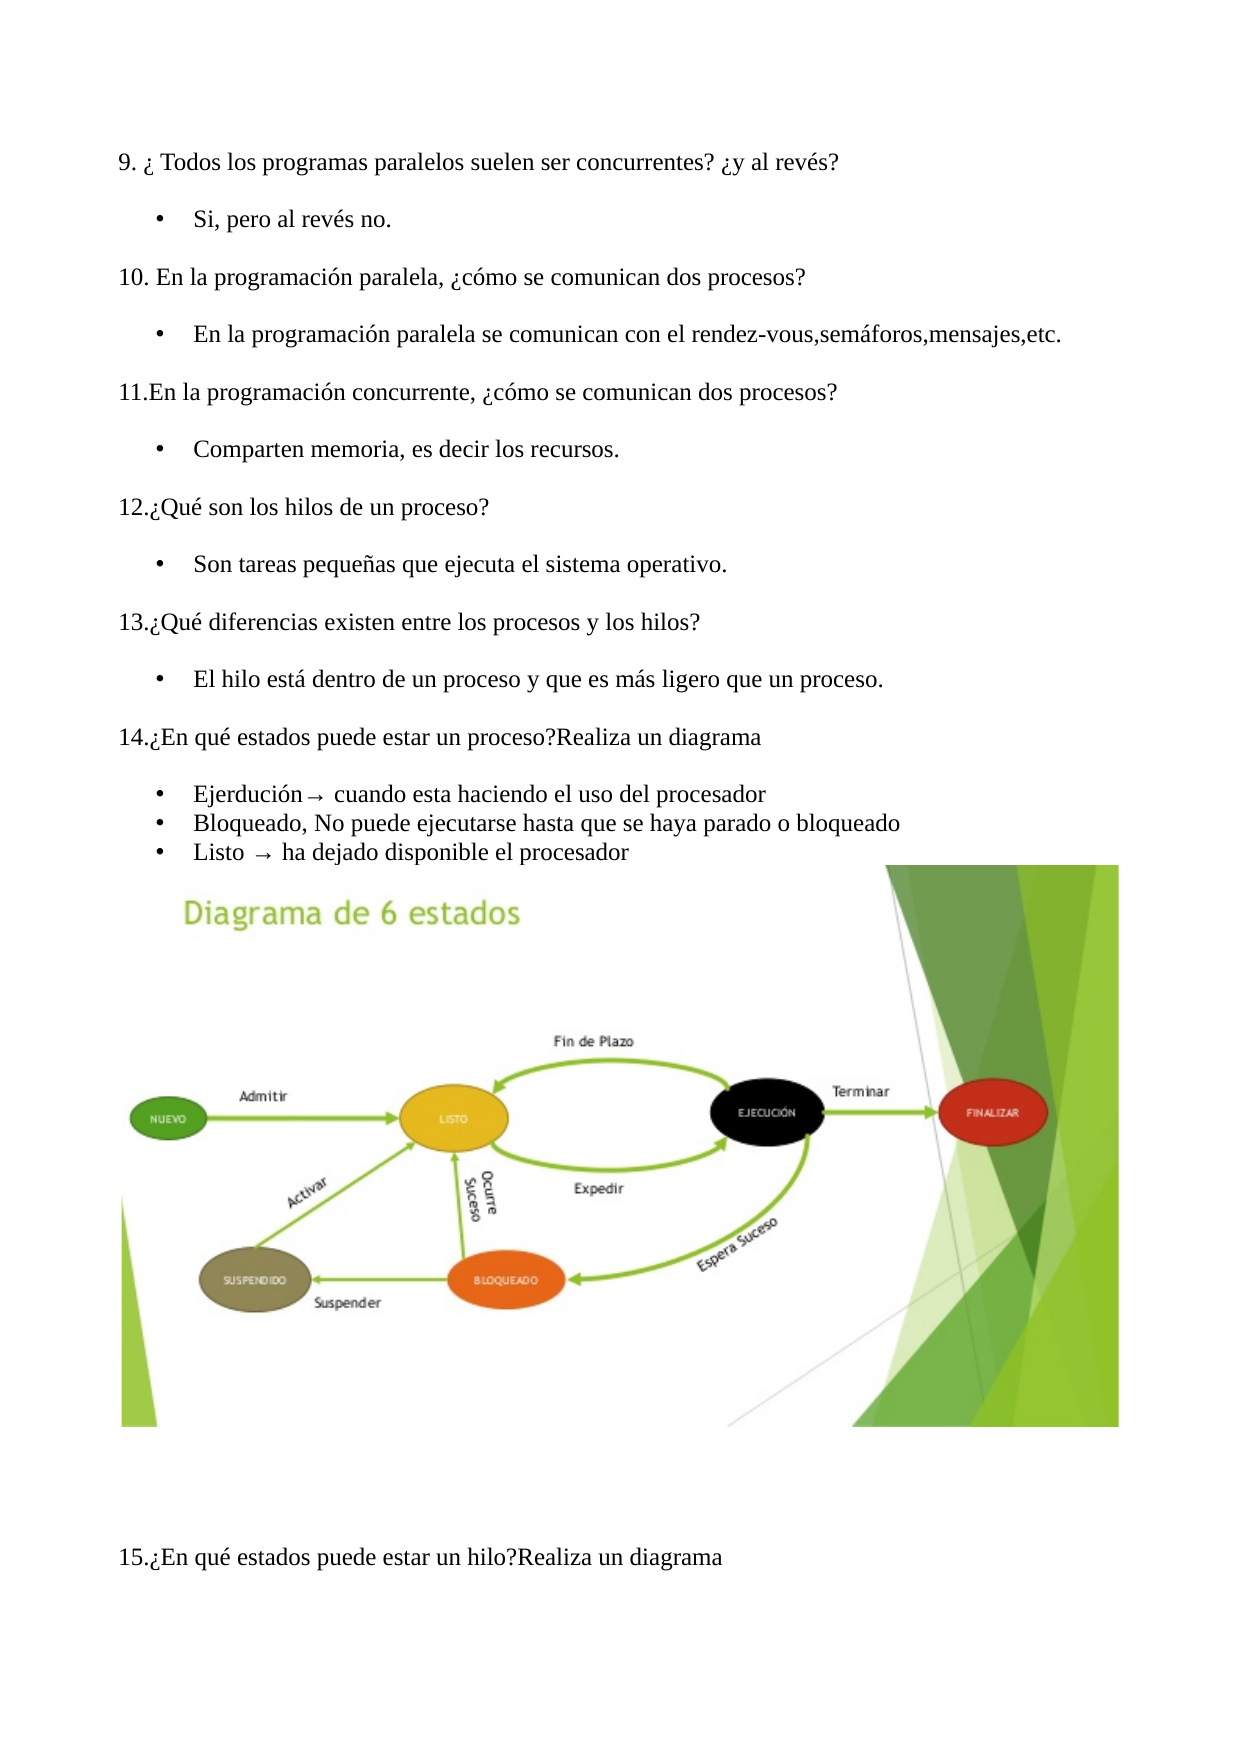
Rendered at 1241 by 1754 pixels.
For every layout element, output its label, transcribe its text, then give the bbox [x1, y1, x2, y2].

list En la programación paralela se comunican con el rendez-vous,semáforos,mensajes,etc. [156, 319, 1122, 348]
text 10. En la programación paralela, ¿cómo se comunican dos procesos? [118, 262, 1122, 291]
text 13.¿Qué diferencias existen entre los procesos y los hilos? [118, 607, 1122, 636]
text 12.¿Qué son los hilos de un proceso? [118, 492, 1122, 521]
text 14.¿En qué estados puede estar un proceso?Realiza un diagrama [118, 722, 1122, 751]
list Ejerdución→ cuando esta haciendo el uso del procesador [156, 779, 1122, 808]
text 9. ¿ Todos los programas paralelos suelen ser concurrentes? ¿y al revés? [118, 147, 1122, 176]
list Comparten memoria, es decir los recursos. [156, 434, 1122, 463]
text 11.En la programación concurrente, ¿cómo se comunican dos procesos? [118, 377, 1122, 406]
list Son tareas pequeñas que ejecuta el sistema operativo. [156, 549, 1122, 578]
list Listo → ha dejado disponible el procesador [156, 837, 1122, 866]
list Si, pero al revés no. [156, 204, 1122, 233]
list El hilo está dentro de un proceso y que es más ligero que un proceso. [156, 664, 1122, 693]
picture [121, 865, 1119, 1427]
text 15.¿En qué estados puede estar un hilo?Realiza un diagrama [118, 1542, 1122, 1570]
list Bloqueado, No puede ejecutarse hasta que se haya parado o bloqueado [156, 808, 1122, 837]
